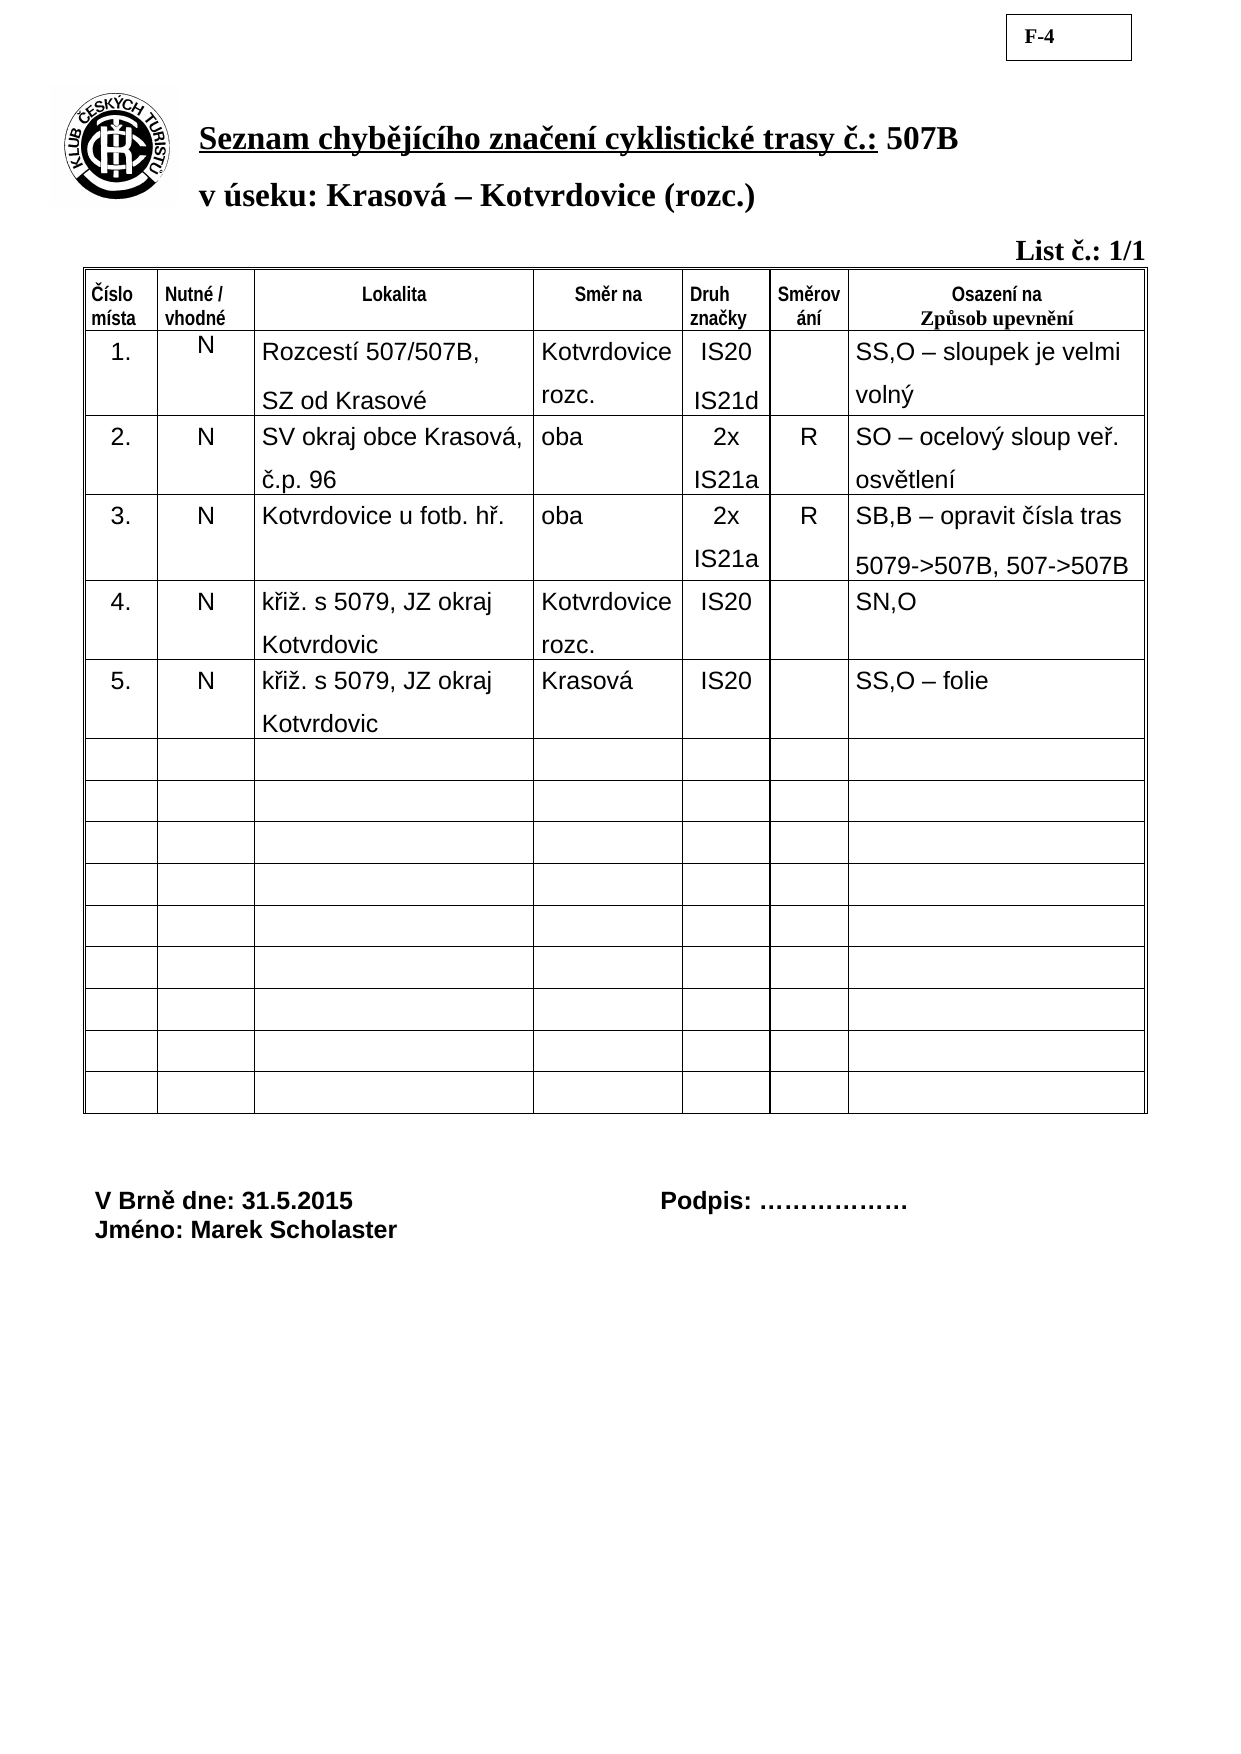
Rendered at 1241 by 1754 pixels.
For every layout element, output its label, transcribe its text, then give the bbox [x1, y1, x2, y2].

table_cell [771, 989, 848, 1029]
table_cell [771, 739, 848, 779]
subtitle F-4 [1024, 24, 1114, 48]
table_cell N [158, 416, 254, 494]
table_cell 1. [86, 331, 157, 415]
table_cell [771, 864, 848, 904]
table_cell 2x IS21a [683, 416, 769, 494]
table_cell [255, 989, 533, 1029]
table_cell [86, 781, 157, 821]
table_cell [534, 864, 682, 904]
table_cell [158, 781, 254, 821]
table_cell [534, 906, 682, 946]
table_cell [849, 947, 1144, 988]
table_cell 4. [86, 581, 157, 659]
table_cell IS20 IS21d [683, 331, 769, 415]
table_cell 3. [86, 495, 157, 579]
table_cell Kotvrdovice u fotb. hř. [255, 495, 533, 579]
table_cell [158, 1072, 254, 1113]
picture [50, 85, 178, 207]
table_cell [849, 781, 1144, 821]
table_cell [849, 1072, 1144, 1113]
table_cell [86, 947, 157, 988]
table_cell N [158, 495, 254, 579]
table_cell [534, 1072, 682, 1113]
table_cell 2. [86, 416, 157, 494]
table_cell [771, 660, 848, 738]
table_cell 2x IS21a [683, 495, 769, 579]
table_cell [849, 989, 1144, 1029]
text v úseku: Krasová – Kotvrdovice (rozc.) [94, 176, 1146, 214]
table_cell [86, 1031, 157, 1071]
table_cell [158, 947, 254, 988]
table_cell IS20 [683, 660, 769, 738]
table_cell SV okraj obce Krasová, č.p. 96 [255, 416, 533, 494]
table_header Směrování [771, 270, 848, 329]
text Seznam chybějícího značení cyklistické trasy č.: 507B [179, 118, 1146, 156]
text List č.: 1/1 [94, 233, 1146, 267]
table_cell [683, 989, 769, 1029]
table_cell [86, 739, 157, 779]
table_cell [158, 864, 254, 904]
table_cell [771, 581, 848, 659]
table_cell SB,B – opravit čísla tras 5079->507B, 507->507B [849, 495, 1144, 579]
table_cell [534, 739, 682, 779]
table_cell [86, 989, 157, 1029]
table_cell [771, 906, 848, 946]
table_cell [86, 1072, 157, 1113]
table_cell [534, 947, 682, 988]
table_cell [849, 739, 1144, 779]
table_cell Kotvrdovice rozc. [534, 331, 682, 415]
table_cell [849, 1031, 1144, 1071]
table_cell 5. [86, 660, 157, 738]
table_cell [771, 331, 848, 415]
table_cell [86, 864, 157, 904]
table_cell [771, 1031, 848, 1071]
table_cell [683, 822, 769, 863]
table_header Směr na [534, 270, 682, 329]
table_cell [158, 739, 254, 779]
table_cell [771, 822, 848, 863]
table_cell křiž. s 5079, JZ okraj Kotvrdovic [255, 660, 533, 738]
table_cell [534, 781, 682, 821]
table_header Osazení na Způsob upevnění [849, 270, 1144, 329]
table_cell [158, 1031, 254, 1071]
table_cell [534, 822, 682, 863]
table_cell [683, 864, 769, 904]
table_cell [534, 1031, 682, 1071]
table_cell SO – ocelový sloup veř. osvětlení [849, 416, 1144, 494]
table_cell SS,O – sloupek je velmi volný [849, 331, 1144, 415]
table_cell [86, 822, 157, 863]
table_cell oba [534, 495, 682, 579]
table_cell Kotvrdovice rozc. [534, 581, 682, 659]
table_cell Krasová [534, 660, 682, 738]
table_cell Rozcestí 507/507B, SZ od Krasové [255, 331, 533, 415]
table_cell N [158, 660, 254, 738]
table_cell [849, 906, 1144, 946]
table_cell [255, 1031, 533, 1071]
table_cell [683, 947, 769, 988]
table_cell N [158, 331, 254, 415]
table_cell křiž. s 5079, JZ okraj Kotvrdovic [255, 581, 533, 659]
table_cell R [771, 495, 848, 579]
table_cell [683, 739, 769, 779]
table_cell oba [534, 416, 682, 494]
table_header Lokalita [255, 270, 533, 329]
table_cell [683, 1031, 769, 1071]
table_cell SS,O – folie [849, 660, 1144, 738]
table_cell [849, 822, 1144, 863]
table_cell [683, 1072, 769, 1113]
table_cell [158, 822, 254, 863]
table_header Druh značky [683, 270, 769, 329]
table_cell [771, 1072, 848, 1113]
table_cell [158, 989, 254, 1029]
table_cell [255, 822, 533, 863]
table_header Číslo místa [86, 270, 157, 329]
table_cell [683, 906, 769, 946]
table_cell [255, 906, 533, 946]
table_cell IS20 [683, 581, 769, 659]
table_cell [683, 781, 769, 821]
table_cell [771, 781, 848, 821]
table_header Nutné / vhodné [158, 270, 254, 329]
table_cell [158, 906, 254, 946]
table_cell [255, 781, 533, 821]
table_cell [86, 906, 157, 946]
table_cell [849, 864, 1144, 904]
table_cell [255, 739, 533, 779]
text V Brně dne: 31.5.2015 Podpis: ……………… [94, 1186, 1146, 1214]
table_cell [255, 864, 533, 904]
text Jméno: Marek Scholaster [94, 1214, 1146, 1243]
table_cell N [158, 581, 254, 659]
table_cell [771, 947, 848, 988]
table_cell [255, 947, 533, 988]
table_cell [534, 989, 682, 1029]
table_cell SN,O [849, 581, 1144, 659]
table_cell R [771, 416, 848, 494]
table_cell [255, 1072, 533, 1113]
